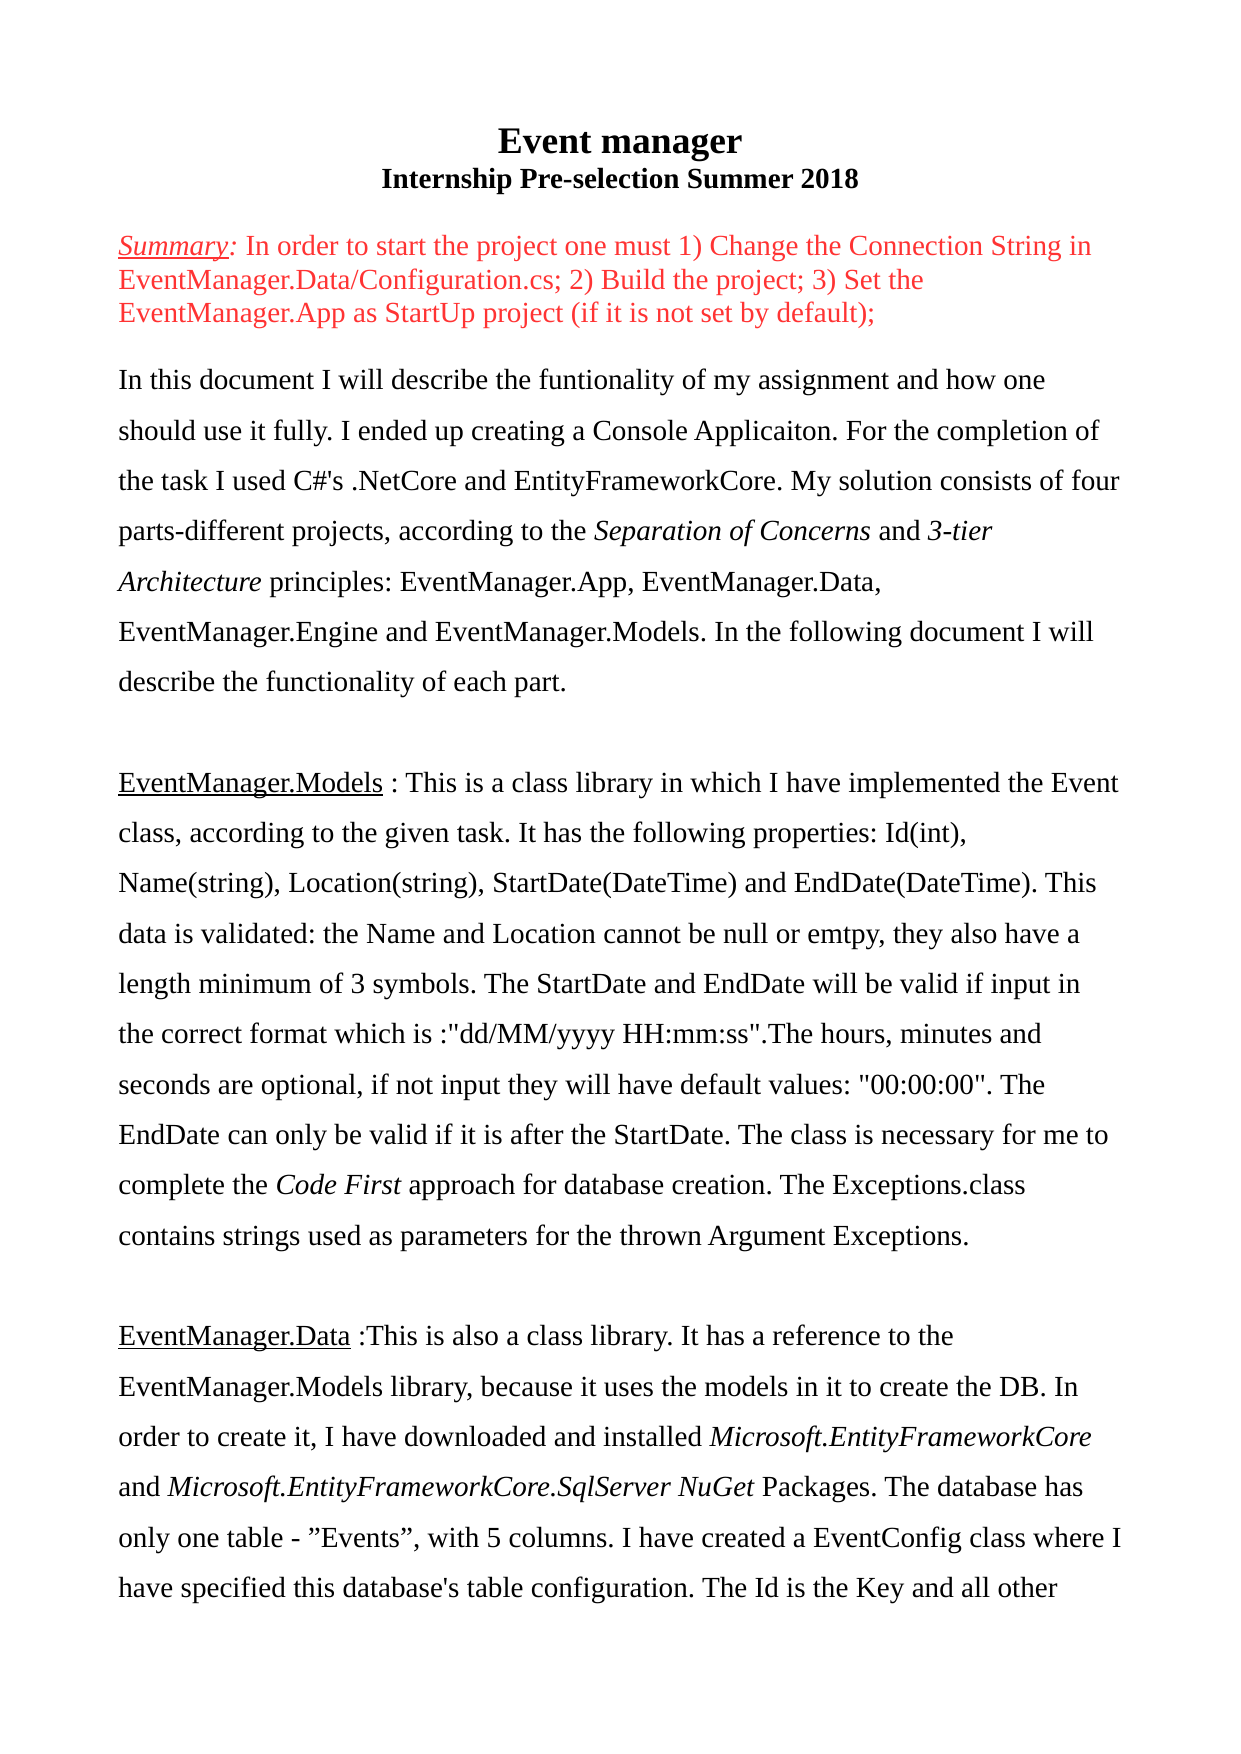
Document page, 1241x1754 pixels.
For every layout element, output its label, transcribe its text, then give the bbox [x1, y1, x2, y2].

text EventManager.Data :This is also a class library. It has a reference to the EventManager.Models library, because it uses the models in it to create the DB. In order to create it, I have downloaded and installed Microsoft.EntityFrameworkCore and Microsoft.EntityFrameworkCore.SqlServer NuGet Packages. The database has only one table - ”Events”, with 5 columns. I have created a EventConfig class where I have specified this database's table configuration. The Id is the Key and all other [118, 1318, 1122, 1603]
text Event manager [118, 118, 1122, 161]
text EventManager.Models : This is a class library in which I have implemented the Event class, according to the given task. It has the following properties: Id(int), Name(string), Location(string), StartDate(DateTime) and EndDate(DateTime). This data is validated: the Name and Location cannot be null or emtpy, they also have a length minimum of 3 symbols. The StartDate and EndDate will be valid if input in the correct format which is :"dd/MM/yyyy HH:mm:ss".The hours, minutes and seconds are optional, if not input they will have default values: "00:00:00". The EndDate can only be valid if it is after the StartDate. The class is necessary for me to complete the Code First approach for database creation. The Exceptions.class contains strings used as parameters for the thrown Argument Exceptions. [118, 765, 1122, 1251]
text Internship Pre-selection Summer 2018 [118, 161, 1122, 195]
text In this document I will describe the funtionality of my assignment and how one should use it fully. I ended up creating a Console Applicaiton. For the completion of the task I used C#'s .NetCore and EntityFrameworkCore. My solution consists of four parts-different projects, according to the Separation of Concerns and 3-tier Architecture principles: EventManager.App, EventManager.Data, EventManager.Engine and EventManager.Models. In the following document I will describe the functionality of each part. [118, 362, 1122, 698]
text Summary: In order to start the project one must 1) Change the Connection String in EventManager.Data/Configuration.cs; 2) Build the project; 3) Set the EventManager.App as StartUp project (if it is not set by default); [118, 228, 1122, 329]
